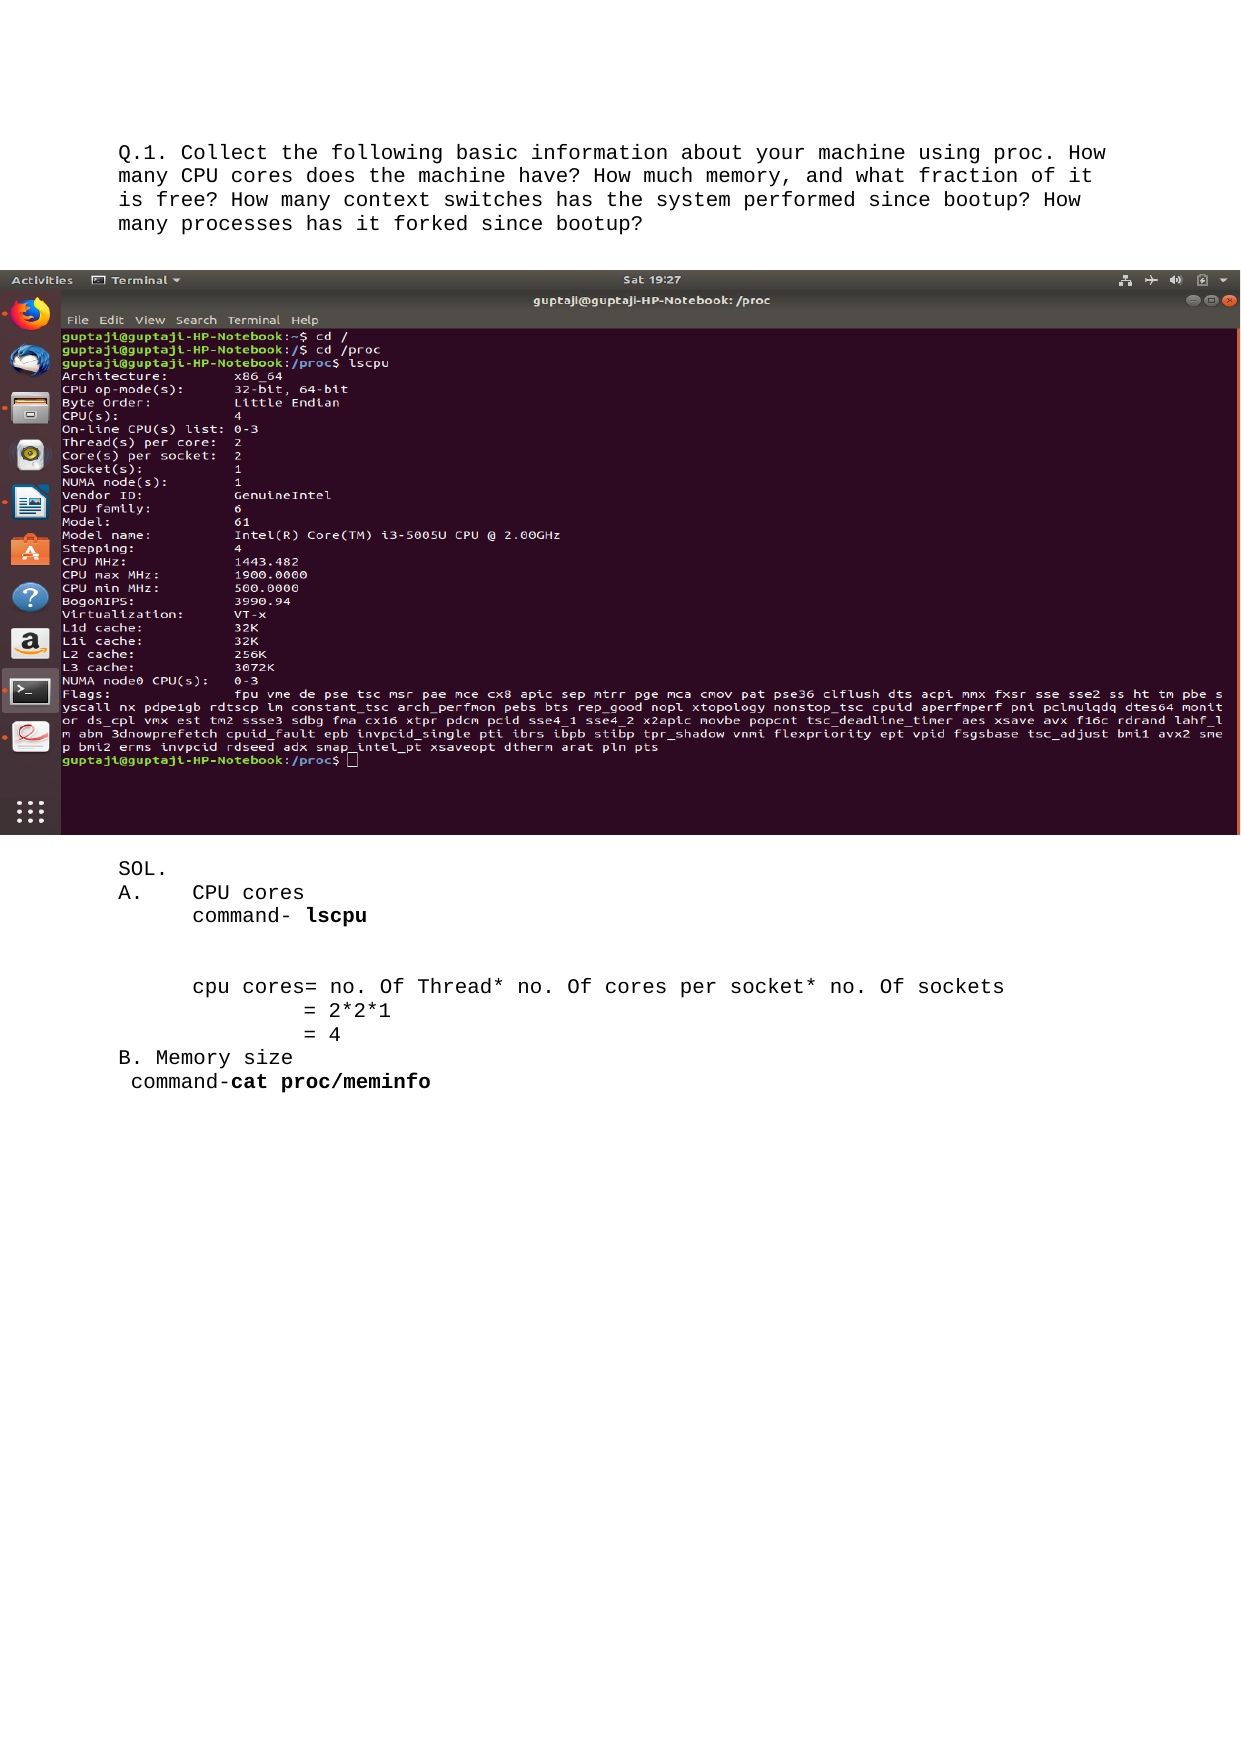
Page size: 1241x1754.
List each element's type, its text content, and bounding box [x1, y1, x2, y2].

text = 4 [118, 1024, 1122, 1047]
text B. Memory size [118, 1047, 1122, 1071]
text cpu cores= no. Of Thread* no. Of cores per socket* no. Of sockets [118, 976, 1122, 1000]
text command- lscpu [118, 905, 1122, 929]
text SOL. [118, 858, 1122, 882]
picture [0, 270, 1241, 835]
text Q.1. Collect the following basic information about your machine using proc. How many CPU cores does the machine have? How much memory, and what fraction of it is free? How many context switches has the system performed since bootup? How many processes has it forked since bootup? [118, 142, 1122, 236]
text command-cat proc/meminfo [118, 1071, 1122, 1094]
text = 2*2*1 [118, 1000, 1122, 1024]
text A. CPU cores [118, 882, 1122, 905]
